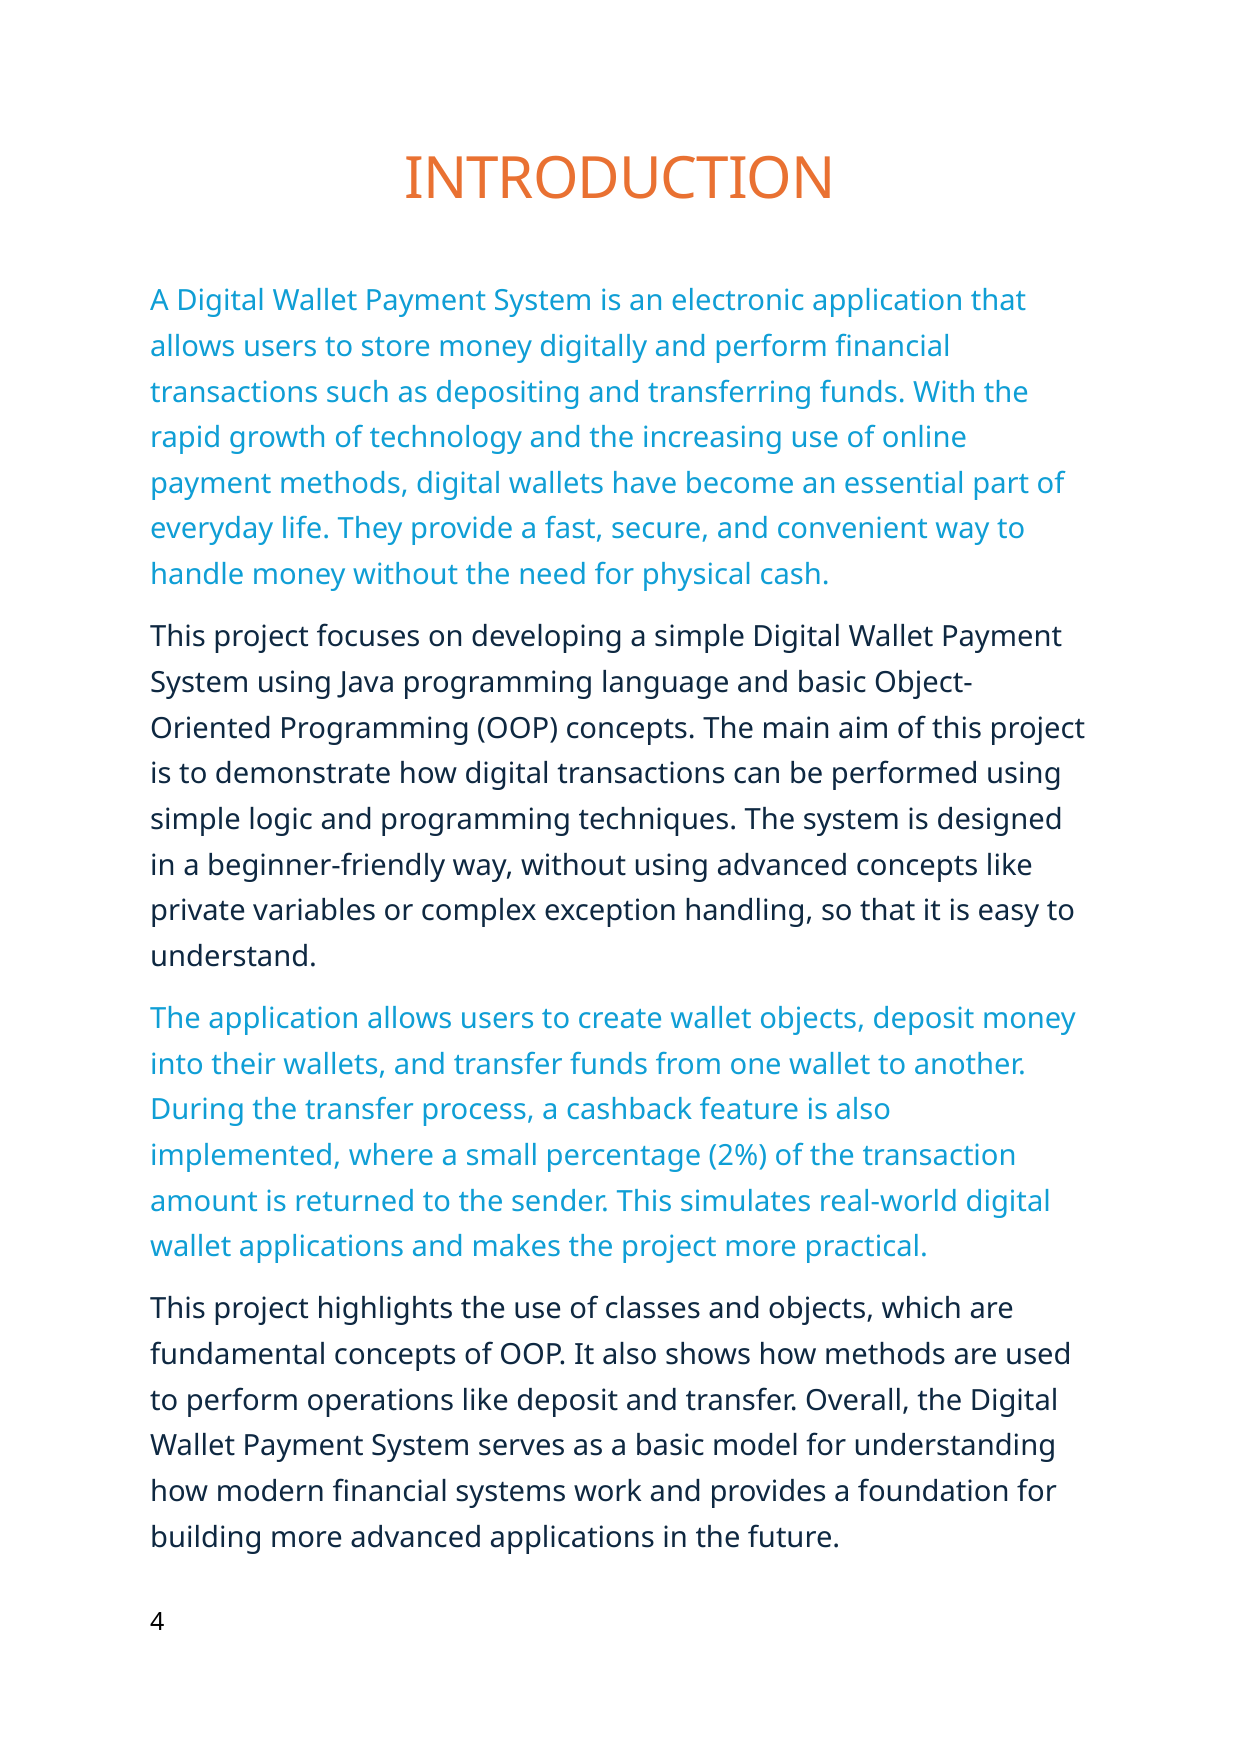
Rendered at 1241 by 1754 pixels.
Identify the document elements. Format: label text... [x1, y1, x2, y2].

text This project focuses on developing a simple Digital Wallet Payment System using Java programming language and basic Object-Oriented Programming (OOP) concepts. The main aim of this project is to demonstrate how digital transactions can be performed using simple logic and programming techniques. The system is designed in a beginner-friendly way, without using advanced concepts like private variables or complex exception handling, so that it is easy to understand. [150, 616, 1090, 975]
title INTRODUCTION [150, 136, 1090, 216]
text This project highlights the use of classes and objects, which are fundamental concepts of OOP. It also shows how methods are used to perform operations like deposit and transfer. Overall, the Digital Wallet Payment System serves as a basic model for understanding how modern financial systems work and provides a foundation for building more advanced applications in the future. [150, 1288, 1090, 1556]
text A Digital Wallet Payment System is an electronic application that allows users to store money digitally and perform financial transactions such as depositing and transferring funds. With the rapid growth of technology and the increasing use of online payment methods, digital wallets have become an essential part of everyday life. They provide a fast, secure, and convenient way to handle money without the need for physical cash. [150, 280, 1090, 593]
text The application allows users to create wallet objects, deposit money into their wallets, and transfer funds from one wallet to another. During the transfer process, a cashback feature is also implemented, where a small percentage (2%) of the transaction amount is returned to the sender. This simulates real-world digital wallet applications and makes the project more practical. [150, 997, 1090, 1265]
